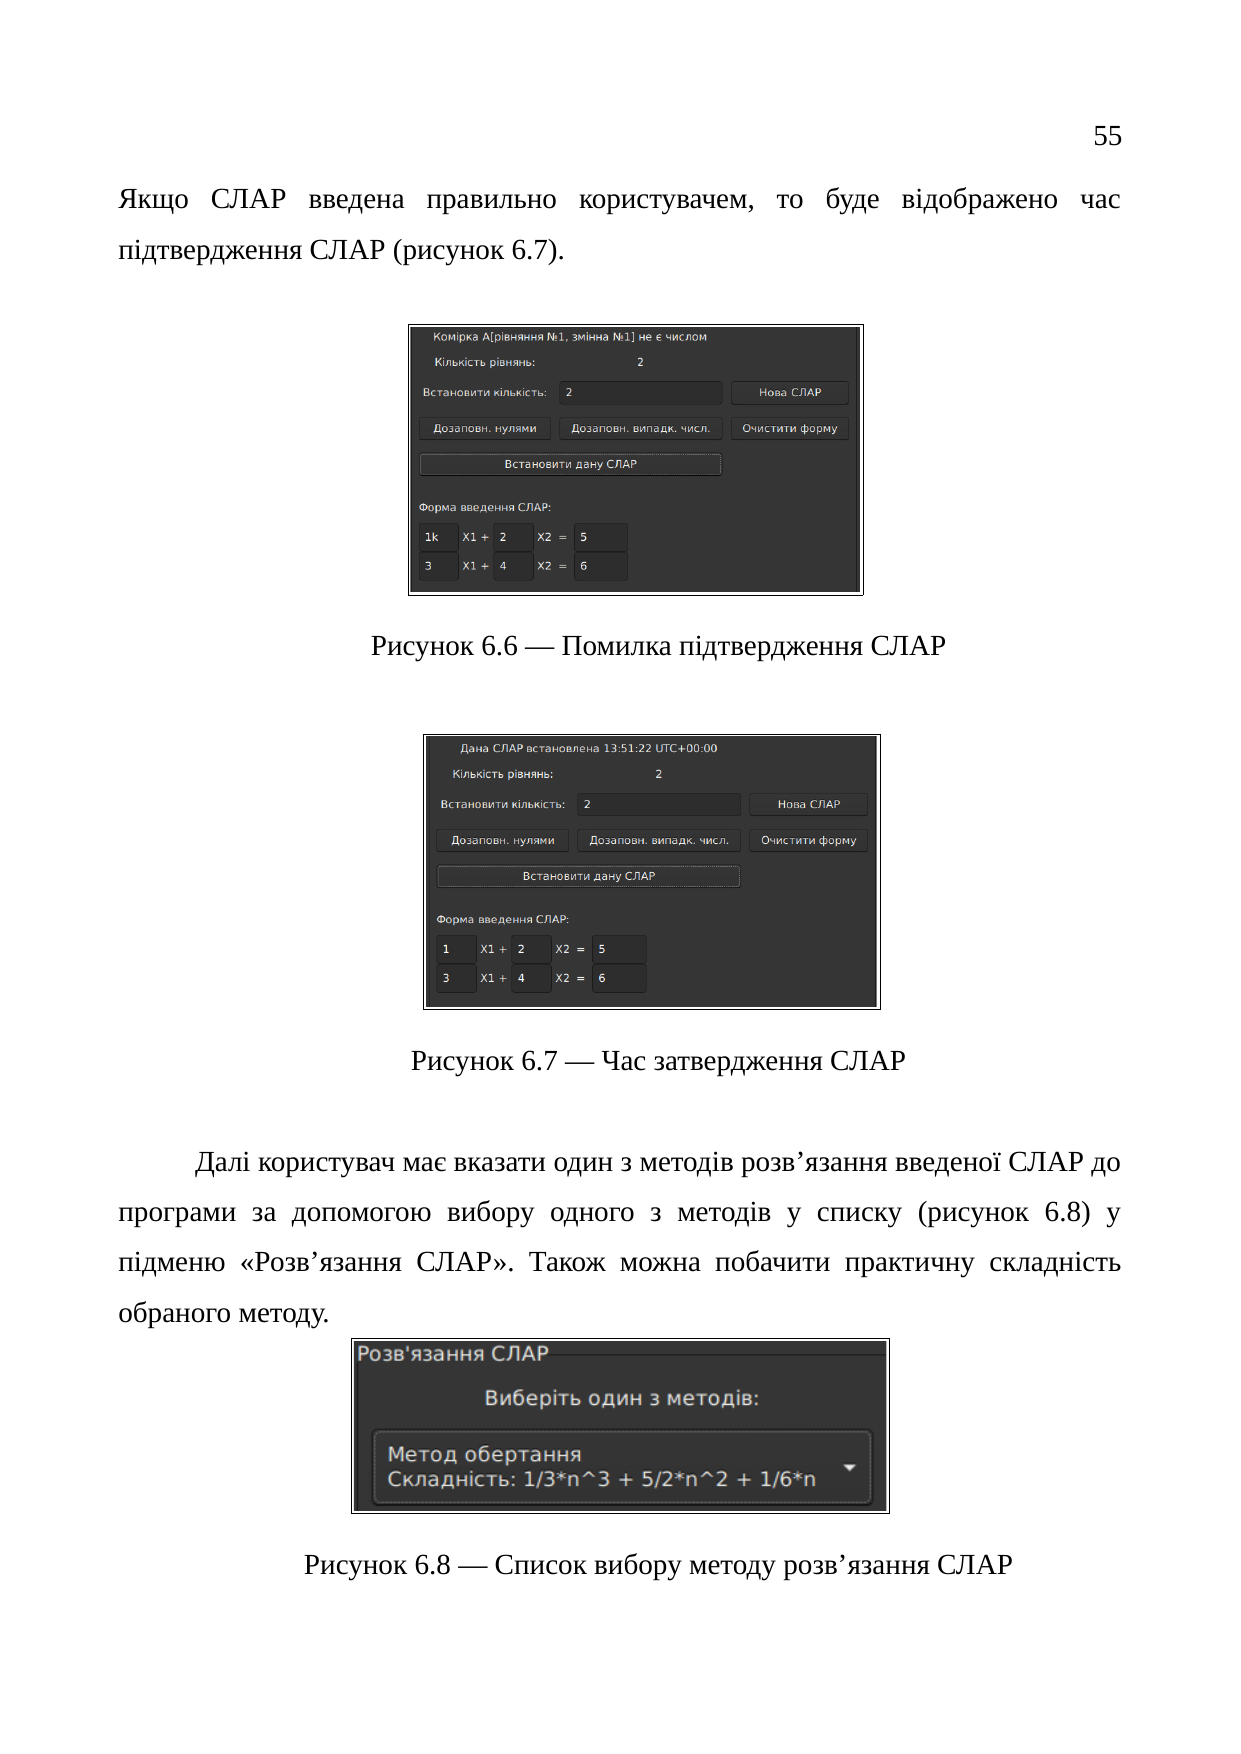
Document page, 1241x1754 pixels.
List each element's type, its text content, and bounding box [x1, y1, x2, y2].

text Рисунок 6.6 — Помилка підтвердження СЛАР [118, 325, 1122, 662]
text Рисунок 6.8 — Список вибору методу розв’язання СЛАР [118, 1345, 1122, 1581]
picture [426, 736, 877, 1007]
picture [410, 327, 860, 592]
text Якщо СЛАР введена правильно користувачем, то буде відображено час підтвердження СЛАР (рисунок 6.7). [118, 182, 1122, 266]
picture [353, 1341, 887, 1511]
text Далі користувач має вказати один з методів розв’язання введеної СЛАР до програми за допомогою вибору одного з методів у списку (рисунок 6.8) у підменю «Розв’язання СЛАР». Також можна побачити практичну складність обраного методу. [118, 1144, 1122, 1328]
text Рисунок 6.7 — Час затвердження СЛАР [118, 729, 1122, 1077]
